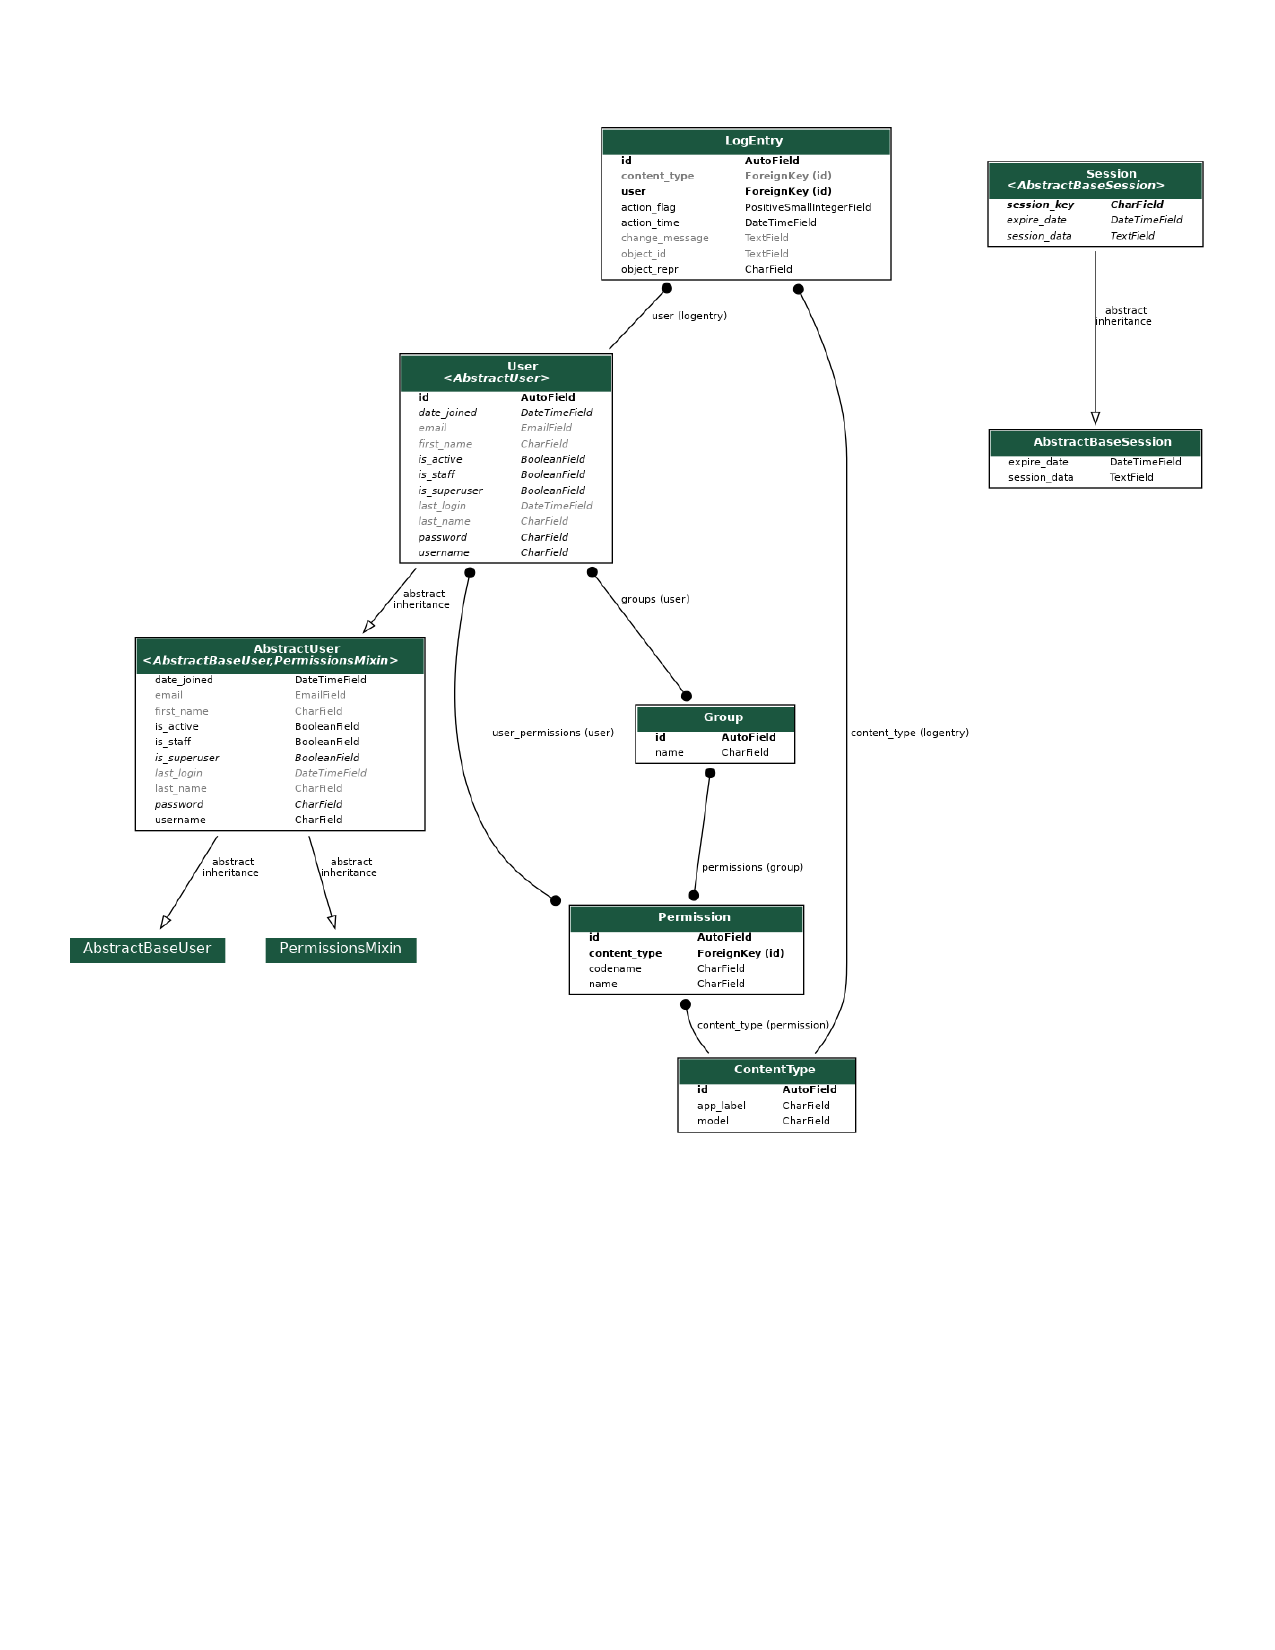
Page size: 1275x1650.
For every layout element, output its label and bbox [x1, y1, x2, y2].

picture [55, 118, 1217, 1141]
